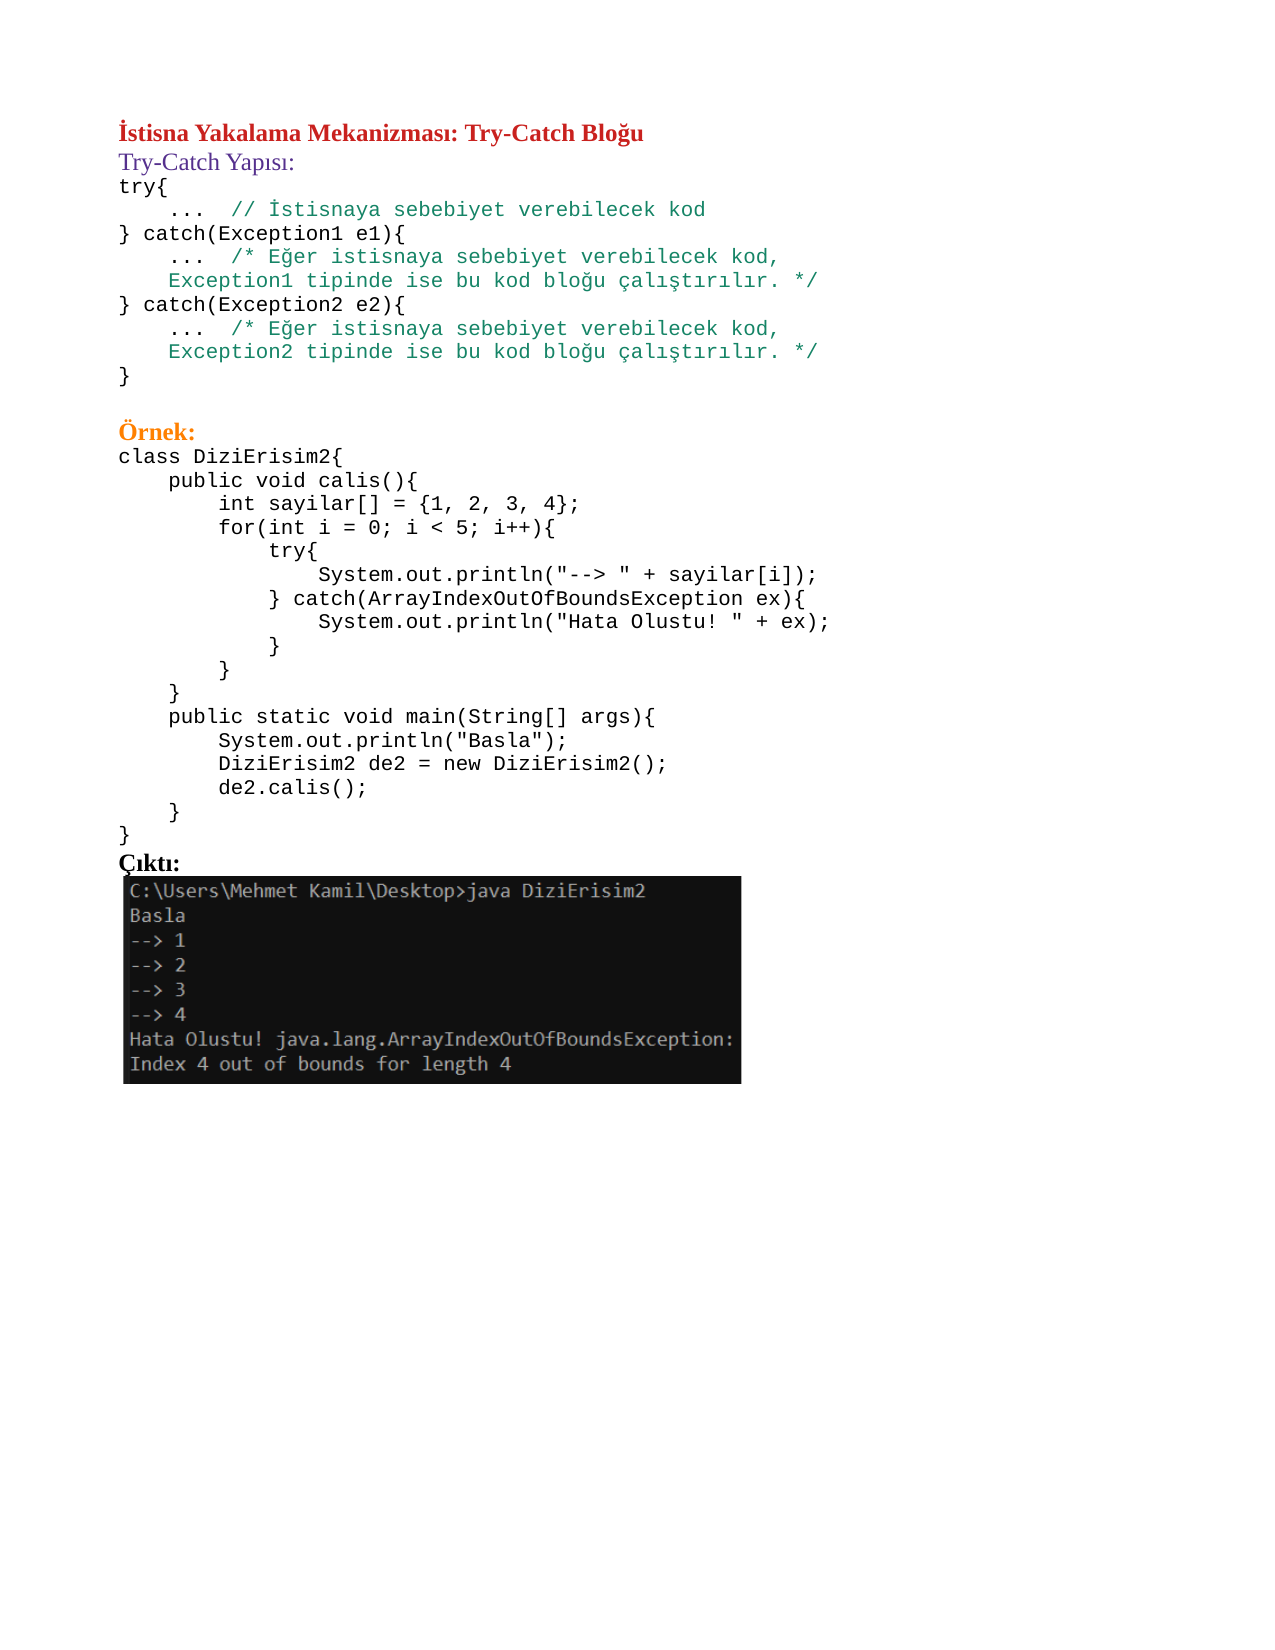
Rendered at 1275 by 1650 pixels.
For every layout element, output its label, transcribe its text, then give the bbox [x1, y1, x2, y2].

text try{ [118, 541, 1157, 564]
text } [118, 635, 1157, 659]
picture [123, 876, 742, 1084]
text try{ [118, 176, 1157, 199]
text de2.calis(); [118, 777, 1157, 801]
text System.out.println("--> " + sayilar[i]); [118, 564, 1157, 588]
text ... /* Eğer istisnaya sebebiyet verebilecek kod, [118, 247, 1157, 270]
text Try-Catch Yapısı: [118, 147, 1157, 176]
text } catch(Exception1 e1){ [118, 223, 1157, 247]
text Exception1 tipinde ise bu kod bloğu çalıştırılır. */ [118, 270, 1157, 294]
text Örnek: [118, 417, 1157, 446]
text } [118, 801, 1157, 824]
text } [118, 365, 1157, 388]
text } [118, 659, 1157, 682]
text } catch(ArrayIndexOutOfBoundsException ex){ [118, 588, 1157, 611]
text } [118, 824, 1157, 848]
text ... /* Eğer istisnaya sebebiyet verebilecek kod, [118, 317, 1157, 341]
text public static void main(String[] args){ [118, 706, 1157, 730]
text ... // İstisnaya sebebiyet verebilecek kod [118, 199, 1157, 223]
text Exception2 tipinde ise bu kod bloğu çalıştırılır. */ [118, 341, 1157, 365]
text class DiziErisim2{ [118, 446, 1157, 469]
text } [118, 682, 1157, 706]
text System.out.println("Basla"); [118, 730, 1157, 753]
text Çıktı: [118, 848, 1157, 877]
text for(int i = 0; i < 5; i++){ [118, 517, 1157, 541]
text } catch(Exception2 e2){ [118, 294, 1157, 317]
text System.out.println("Hata Olustu! " + ex); [118, 611, 1157, 635]
text public void calis(){ [118, 469, 1157, 493]
text int sayilar[] = {1, 2, 3, 4}; [118, 493, 1157, 517]
text DiziErisim2 de2 = new DiziErisim2(); [118, 753, 1157, 777]
text İstisna Yakalama Mekanizması: Try-Catch Bloğu [118, 118, 1157, 147]
